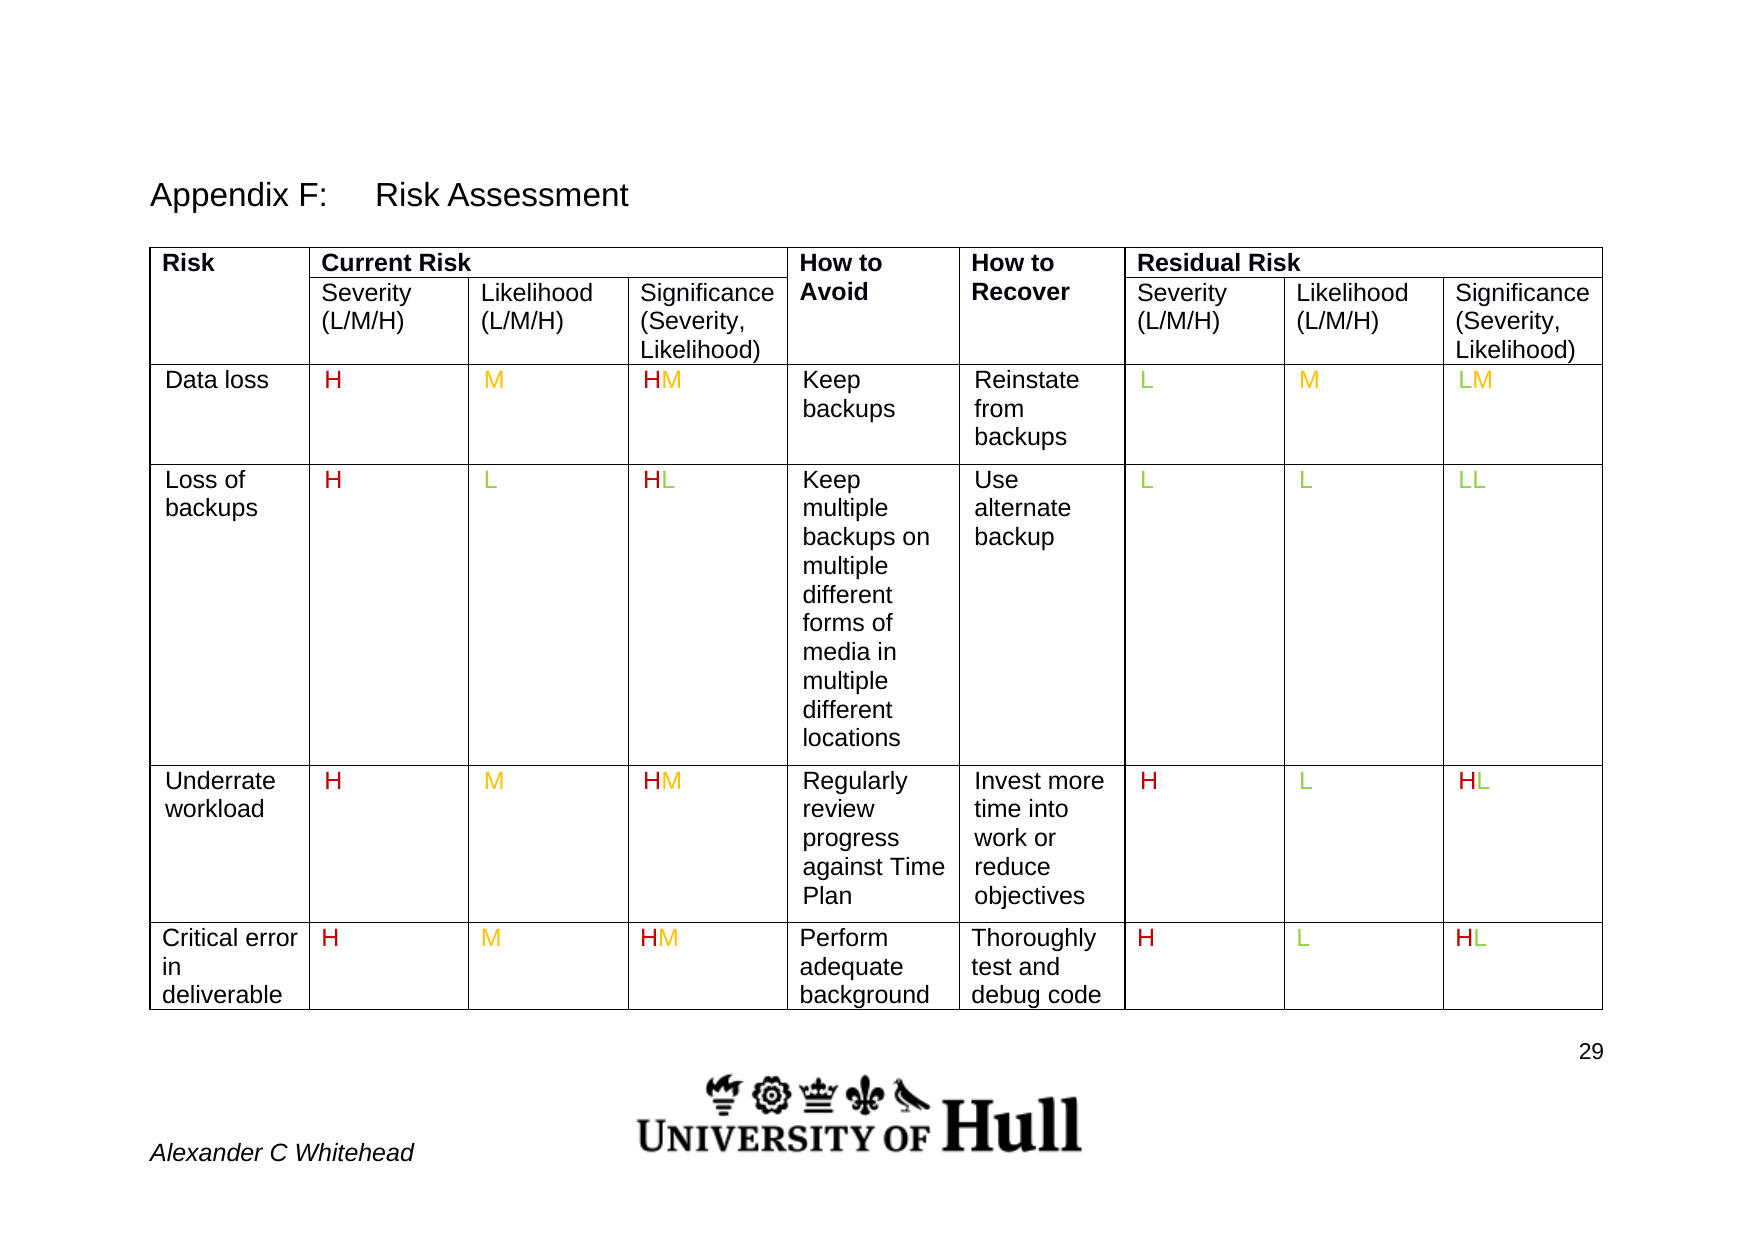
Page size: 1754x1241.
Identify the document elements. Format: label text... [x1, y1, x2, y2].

table_cell L [469, 465, 628, 765]
table_cell Likelihood (L/M/H) [1285, 278, 1443, 364]
table_cell L [1285, 465, 1443, 765]
table_cell Loss of backups [151, 465, 309, 765]
table_cell M [1285, 365, 1443, 464]
table_header Risk [151, 248, 309, 364]
picture [630, 1064, 1091, 1162]
table_cell Keep backups [788, 365, 959, 464]
table_cell HL [629, 465, 787, 765]
table_cell Reinstate from backups [960, 365, 1124, 464]
table_cell Likelihood (L/M/H) [469, 278, 628, 364]
subtitle Risk Assessment [150, 175, 1604, 213]
table_cell M [469, 923, 628, 1009]
table_cell L [1126, 465, 1284, 765]
table_cell Significance (Severity, Likelihood) [629, 278, 787, 364]
table_cell Perform adequate background [788, 923, 959, 1009]
table_cell H [1126, 766, 1284, 922]
table_cell L [1126, 365, 1284, 464]
table_cell HL [1444, 766, 1602, 922]
table_cell H [310, 465, 468, 765]
table_cell HL [1444, 923, 1602, 1009]
table_cell Data loss [151, 365, 309, 464]
table_cell H [310, 766, 468, 922]
table_cell Keep multiple backups on multiple different forms of media in multiple different locations [788, 465, 959, 765]
table_cell LM [1444, 365, 1602, 464]
table_cell Underrate workload [151, 766, 309, 922]
table_header How to Avoid [788, 248, 959, 364]
table_cell Significance (Severity, Likelihood) [1444, 278, 1602, 364]
table_cell Invest more time into work or reduce objectives [960, 766, 1124, 922]
table_cell H [310, 923, 468, 1009]
table_cell Thoroughly test and debug code [960, 923, 1124, 1009]
table_header Current Risk [310, 248, 787, 277]
table_cell L [1285, 923, 1443, 1009]
table_cell M [469, 766, 628, 922]
table_cell Critical error in deliverable [151, 923, 309, 1009]
table_cell M [469, 365, 628, 464]
table_cell H [310, 365, 468, 464]
table_cell Use alternate backup [960, 465, 1124, 765]
table_cell HM [629, 365, 787, 464]
table_cell Regularly review progress against Time Plan [788, 766, 959, 922]
table_cell HM [629, 923, 787, 1009]
table_header Residual Risk [1126, 248, 1602, 277]
table_cell Severity (L/M/H) [310, 278, 468, 364]
table_cell H [1126, 923, 1284, 1009]
table_cell L [1285, 766, 1443, 922]
table_cell HM [629, 766, 787, 922]
table_cell Severity (L/M/H) [1126, 278, 1284, 364]
table_cell LL [1444, 465, 1602, 765]
table_header How to Recover [960, 248, 1124, 364]
